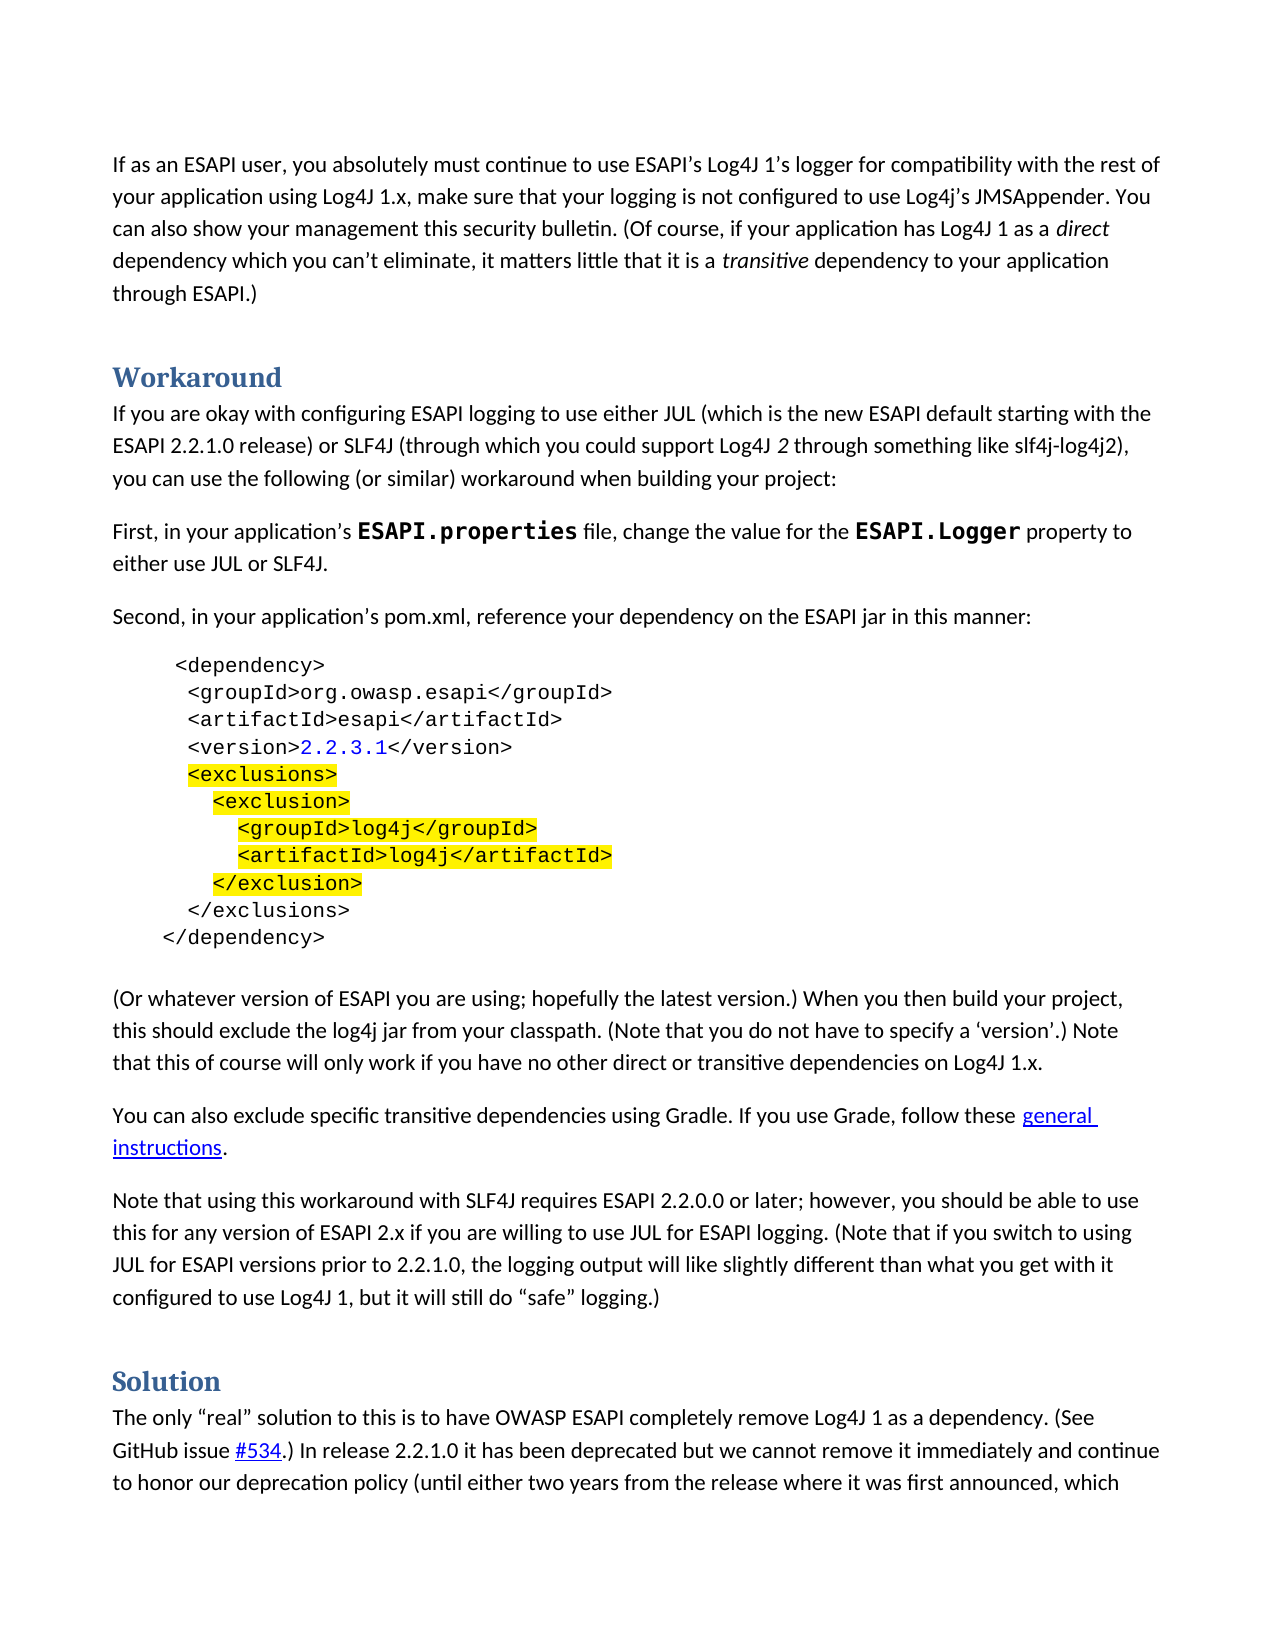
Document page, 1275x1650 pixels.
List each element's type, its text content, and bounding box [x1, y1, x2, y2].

text <groupId>org.owasp.esapi</groupId> [112, 682, 1162, 706]
text </dependency> [112, 927, 1162, 951]
text If you are okay with configuring ESAPI logging to use either JUL (which is the new ESAPI default starting with the ESAPI 2.2.1.0 release) or SLF4J (through which you could support Log4J 2 through something like slf4j-log4j2), you can use the following (or similar) workaround when building your project: [112, 399, 1162, 492]
text First, in your application’s ESAPI.properties file, change the value for the ESAPI.Logger property to either use JUL or SLF4J. [112, 517, 1162, 577]
text <artifactId>esapi</artifactId> [112, 709, 1162, 733]
text <dependency> [112, 655, 1162, 679]
text Note that using this workaround with SLF4J requires ESAPI 2.2.0.0 or later; however, you should be able to use this for any version of ESAPI 2.x if you are willing to use JUL for ESAPI logging. (Note that if you switch to using JUL for ESAPI versions prior to 2.2.1.0, the logging output will like slightly different than what you get with it configured to use Log4J 1, but it will still do “safe” logging.) [112, 1186, 1162, 1311]
text </exclusion> [112, 873, 1162, 896]
text <exclusion> [112, 791, 1162, 815]
text You can also exclude specific transitive dependencies using Gradle. If you use Grade, follow these general instructions. [112, 1101, 1162, 1161]
text <version>2.2.3.1</version> [112, 737, 1162, 760]
text (Or whatever version of ESAPI you are using; hopefully the latest version.) When you then build your project, this should exclude the log4j jar from your classpath. (Note that you do not have to specify a ‘version’.) Note that this of course will only work if you have no other direct or transitive dependencies on Log4J 1.x. [112, 984, 1162, 1076]
text Second, in your application’s pom.xml, reference your dependency on the ESAPI jar in this manner: [112, 602, 1162, 630]
subtitle Solution [112, 1365, 1162, 1398]
text <exclusions> [112, 764, 1162, 787]
text The only “real” solution to this is to have OWASP ESAPI completely remove Log4J 1 as a dependency. (See GitHub issue #534.) In release 2.2.1.0 it has been deprecated but we cannot remove it immediately and continue to honor our deprecation policy (until either two years from the release where it was first announced, which [112, 1403, 1162, 1496]
text </exclusions> [112, 900, 1162, 923]
text <artifactId>log4j</artifactId> [112, 845, 1162, 869]
subtitle Workaround [112, 361, 1162, 394]
text <groupId>log4j</groupId> [112, 818, 1162, 842]
text If as an ESAPI user, you absolutely must continue to use ESAPI’s Log4J 1’s logger for compatibility with the rest of your application using Log4J 1.x, make sure that your logging is not configured to use Log4j’s JMSAppender. You can also show your management this security bulletin. (Of course, if your application has Log4J 1 as a direct dependency which you can’t eliminate, it matters little that it is a transitive dependency to your application through ESAPI.) [112, 150, 1162, 307]
